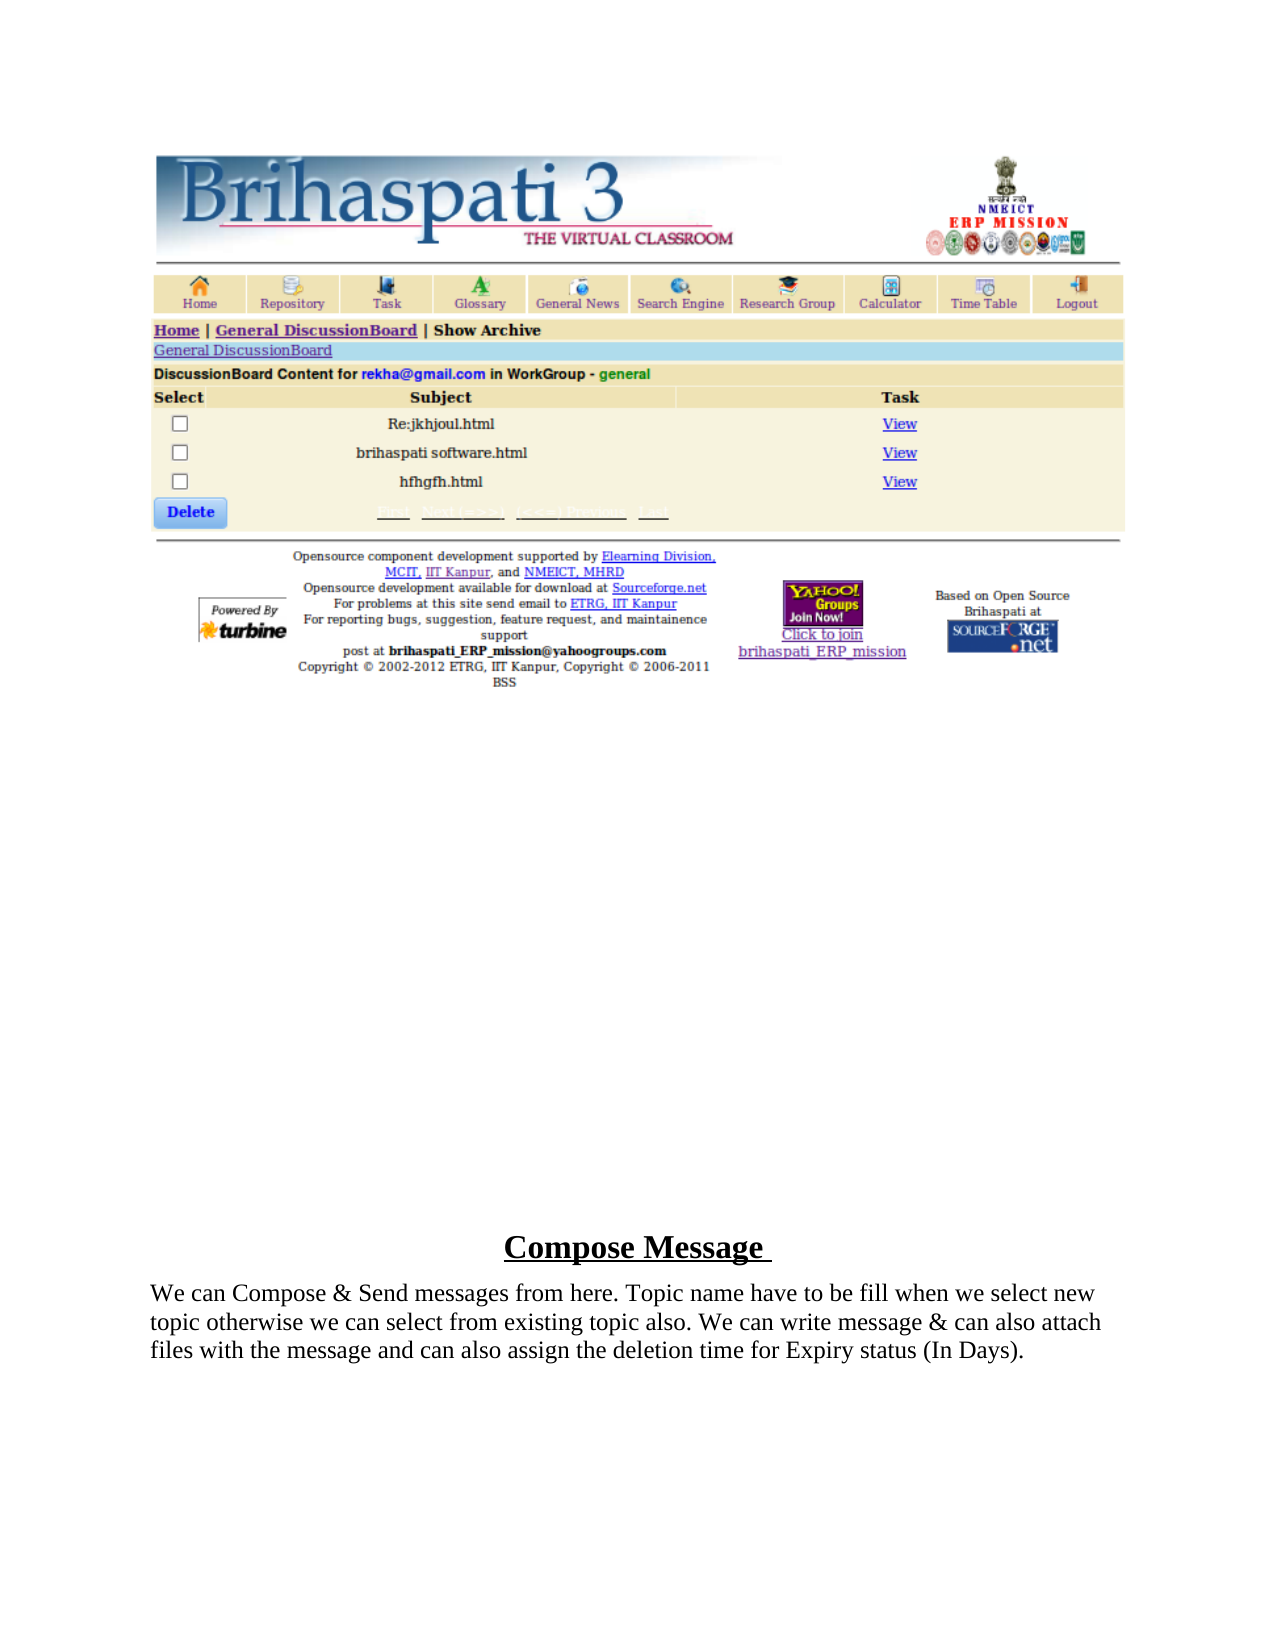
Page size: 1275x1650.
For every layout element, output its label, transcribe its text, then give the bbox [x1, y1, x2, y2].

text Compose Message [150, 1227, 1125, 1265]
text We can Compose & Send messages from here. Topic name have to be fill when we select new topic otherwise we can select from existing topic also. We can write message & can also attach files with the message and can also assign the deletion time for Expiry status (In Days). [150, 1278, 1125, 1364]
picture [150, 150, 1125, 729]
